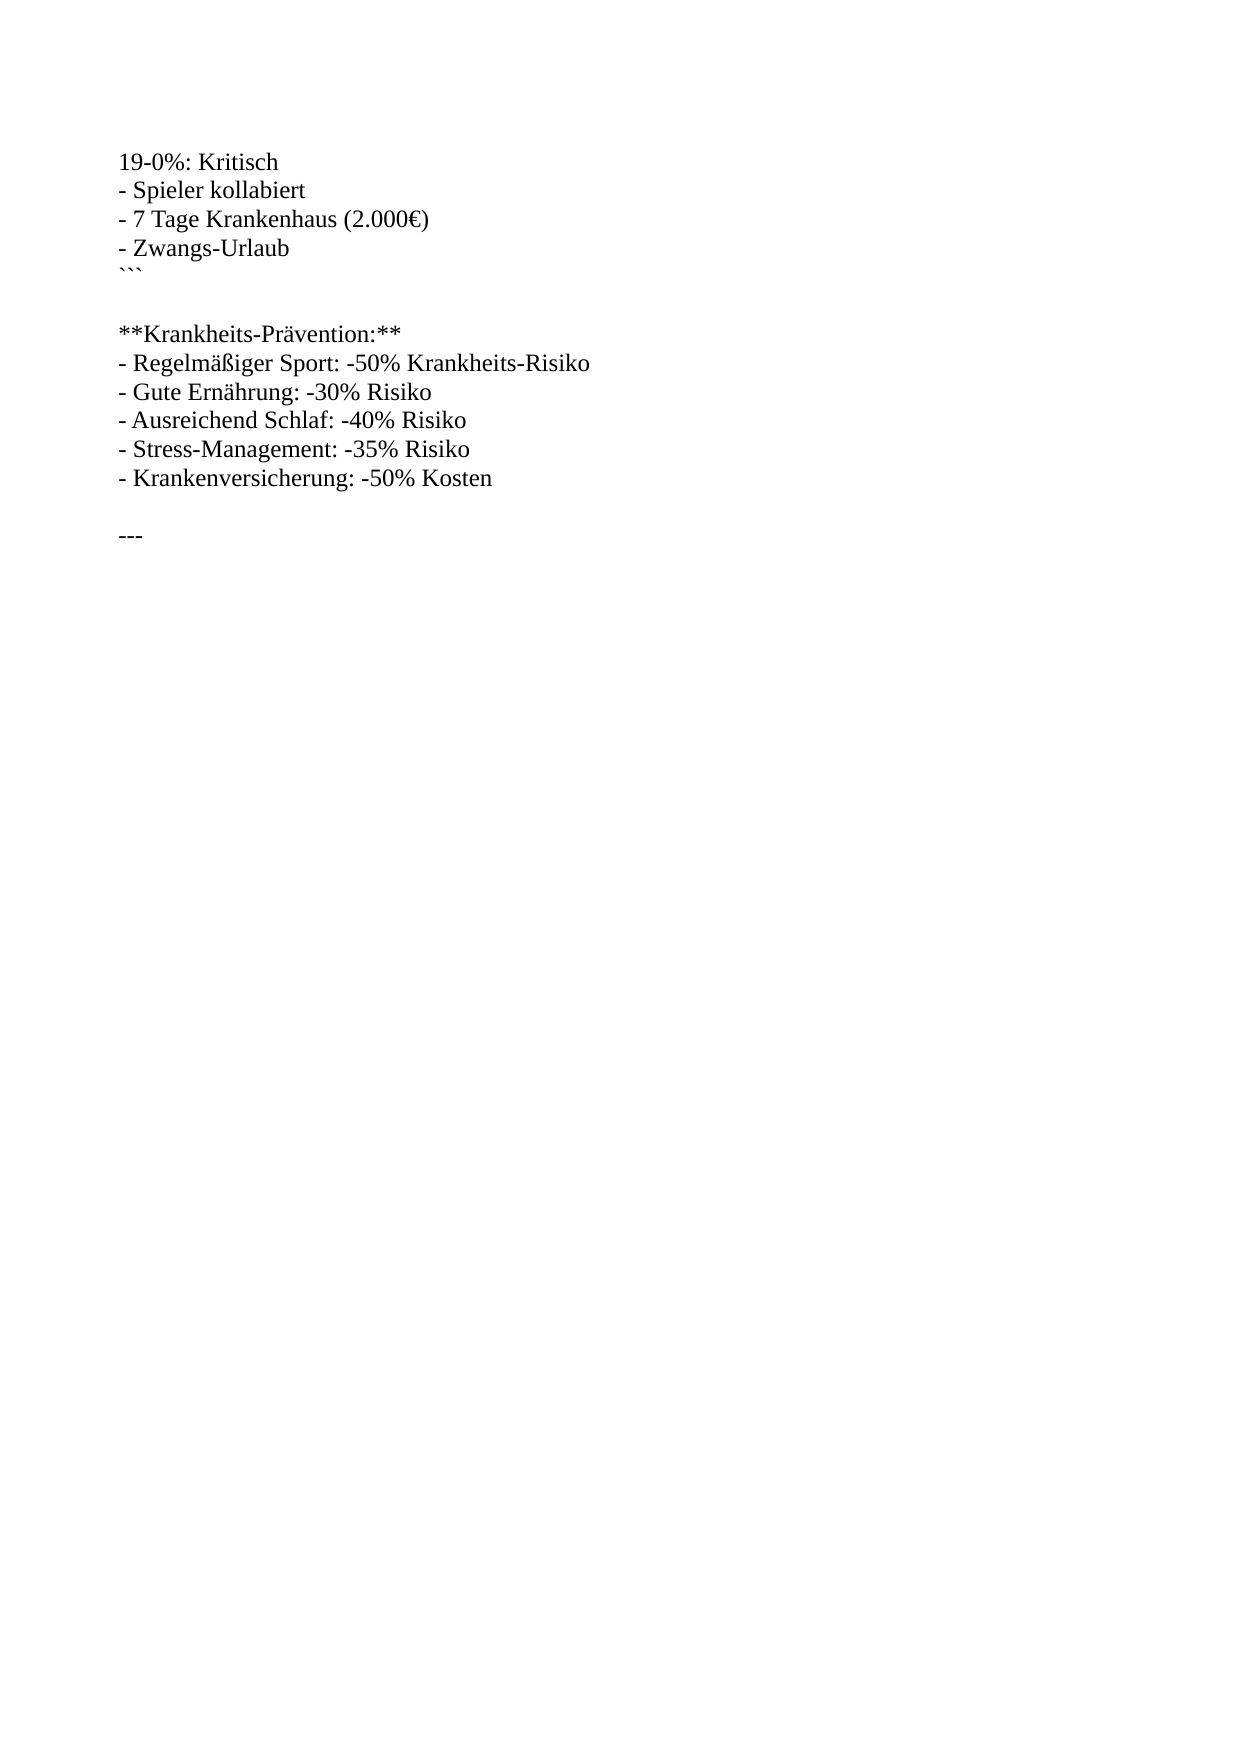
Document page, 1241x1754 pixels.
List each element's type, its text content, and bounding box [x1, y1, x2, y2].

text 19-0%: Kritisch - Spieler kollabiert - 7 Tage Krankenhaus (2.000€) - Zwangs-Urlaub ``` **Krankheits-Prävention:** - Regelmäßiger Sport: -50% Krankheits-Risiko - Gute Ernährung: -30% Risiko - Ausreichend Schlaf: -40% Risiko - Stress-Management: -35% Risiko - Krankenversicherung: -50% Kosten --- [118, 118, 1122, 578]
